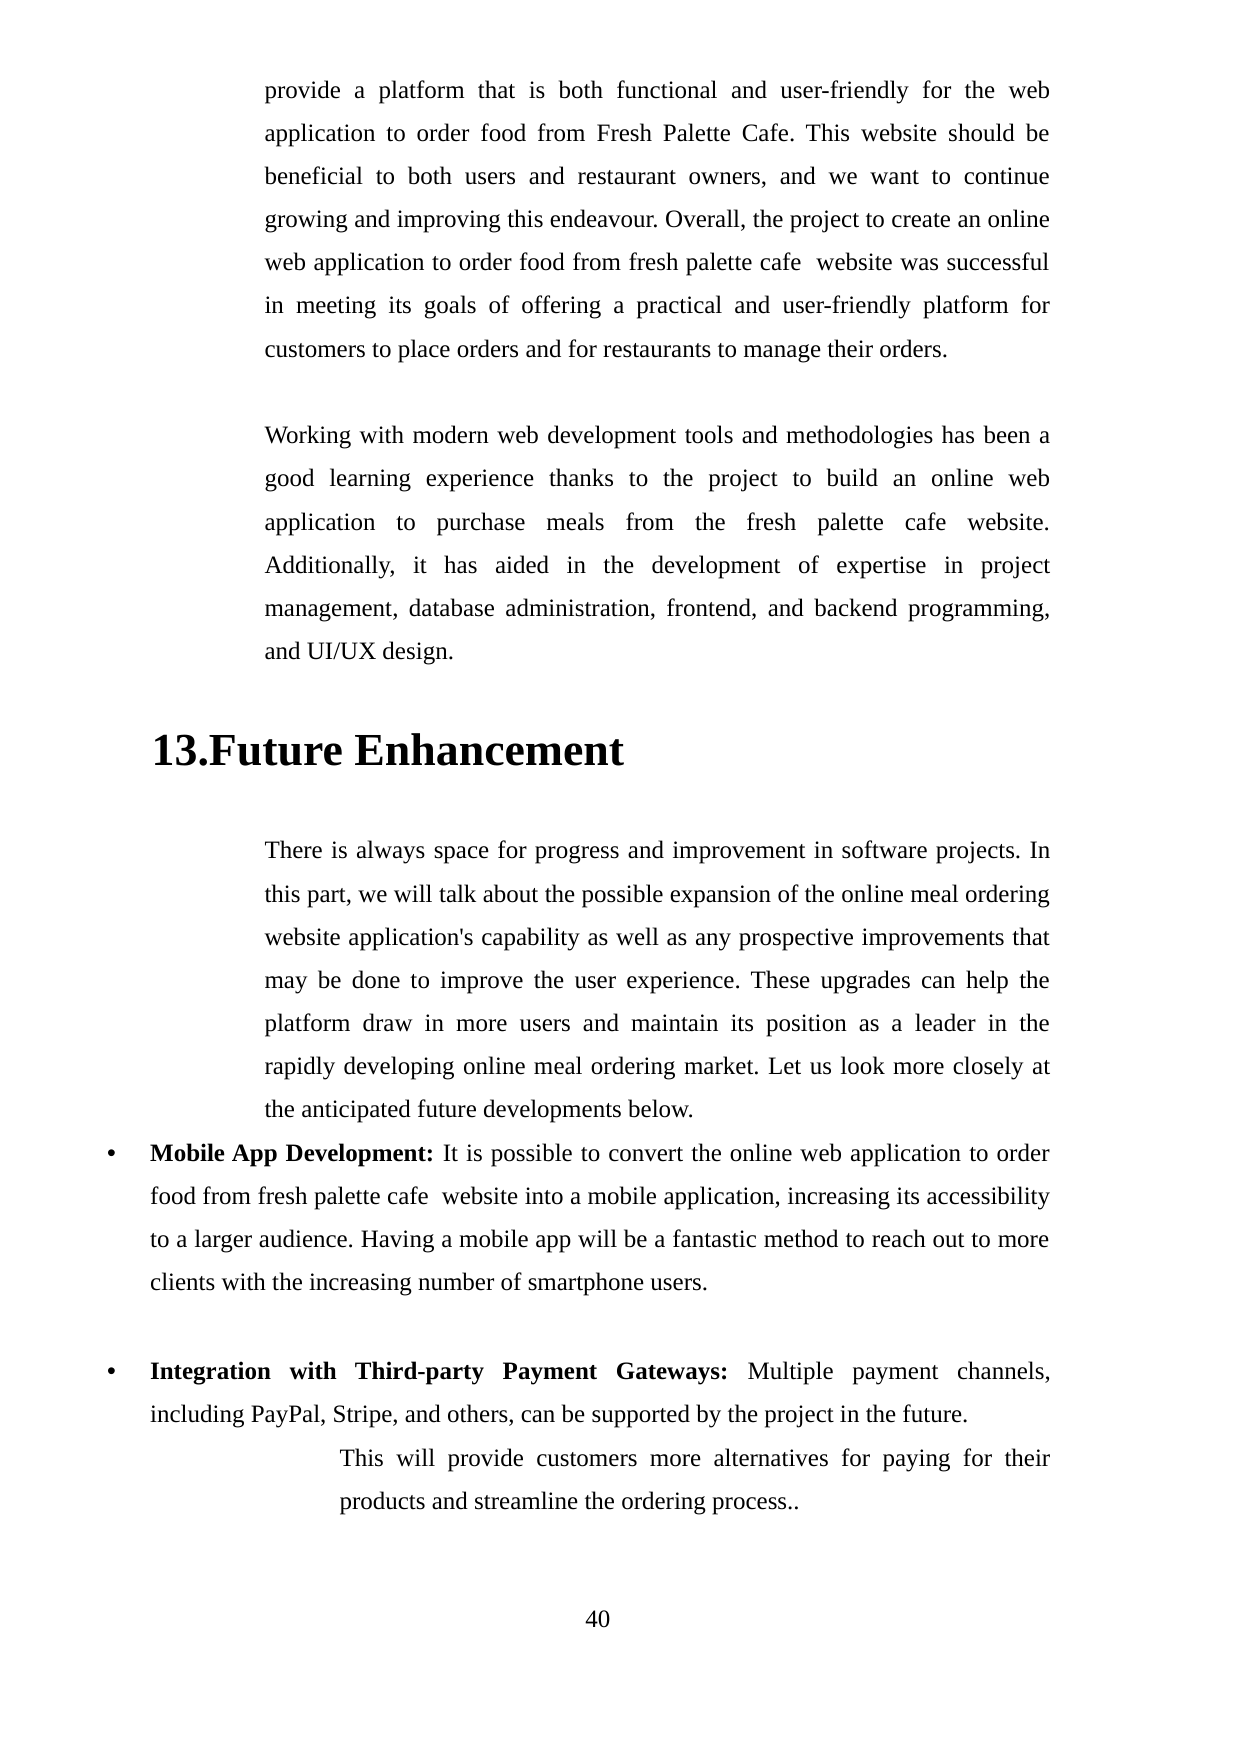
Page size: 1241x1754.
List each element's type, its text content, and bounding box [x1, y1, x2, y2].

list Mobile App Development: It is possible to convert the online web application to order food from fresh palette cafe website into a mobile application, increasing its accessibility to a larger audience. Having a mobile app will be a fantastic method to reach out to more clients with the increasing number of smartphone users. [107, 1138, 1051, 1296]
text Working with modern web development tools and methodologies has been a good learning experience thanks to the project to build an online web application to purchase meals from the fresh palette cafe website. Additionally, it has aided in the development of expertise in project management, database administration, frontend, and backend programming, and UI/UX design. [264, 420, 1051, 665]
text There is always space for progress and improvement in software projects. In this part, we will talk about the possible expansion of the online meal ordering website application's capability as well as any prospective improvements that may be done to improve the user experience. These upgrades can help the platform draw in more users and maintain its position as a leader in the rapidly developing online meal ordering market. Let us look more closely at the anticipated future developments below. [264, 836, 1051, 1123]
text 13.Future Enhancement [151, 723, 1090, 775]
text This will provide customers more alternatives for paying for their products and streamline the ordering process.. [339, 1443, 1051, 1515]
list Integration with Third-party Payment Gateways: Multiple payment channels, including PayPal, Stripe, and others, can be supported by the project in the future. [107, 1356, 1051, 1428]
text provide a platform that is both functional and user-friendly for the web application to order food from Fresh Palette Cafe. This website should be beneficial to both users and restaurant owners, and we want to continue growing and improving this endeavour. Overall, the project to create an online web application to order food from fresh palette cafe website was successful in meeting its goals of offering a practical and user-friendly platform for customers to place orders and for restaurants to manage their orders. [264, 75, 1051, 362]
